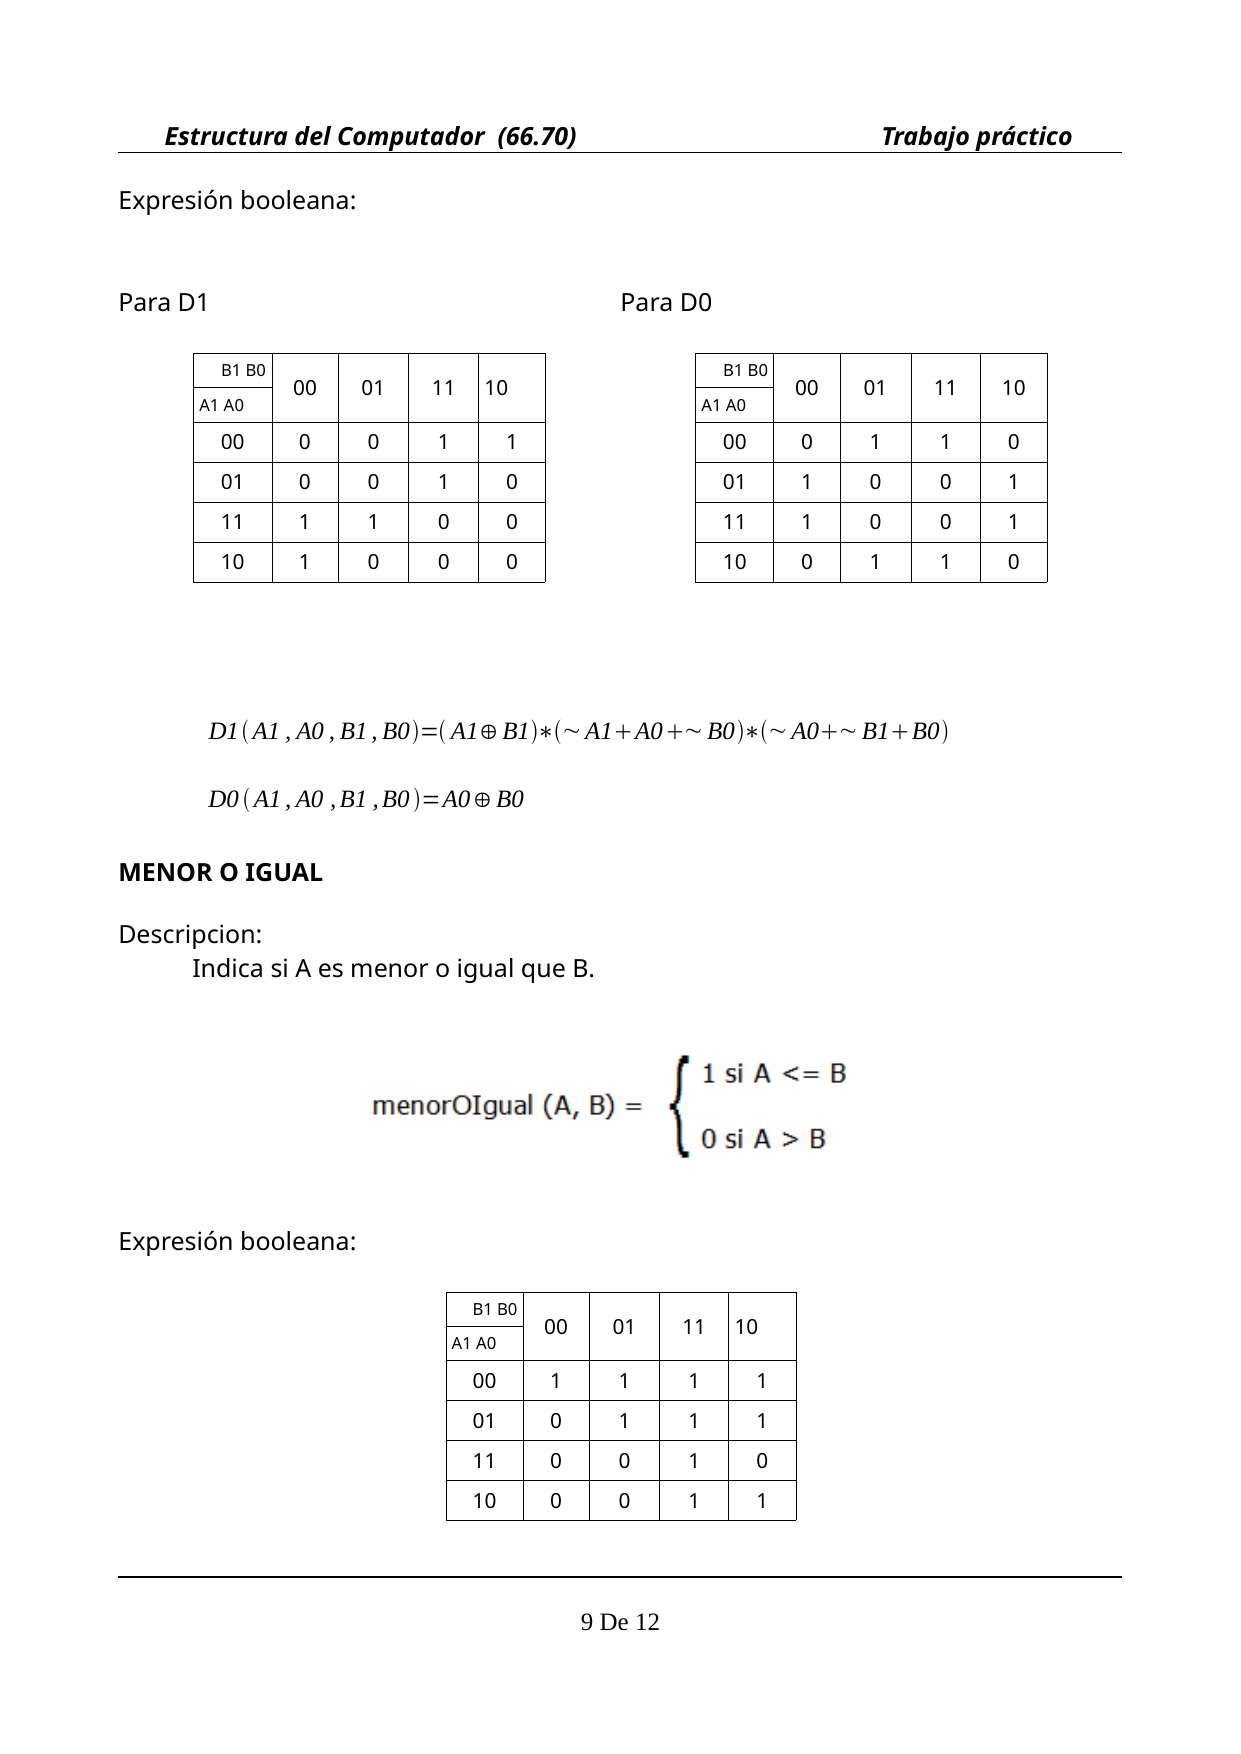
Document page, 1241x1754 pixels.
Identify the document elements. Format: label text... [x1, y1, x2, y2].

table_header 00 [774, 354, 840, 422]
table_cell 0 [339, 463, 408, 502]
table_cell 1 [841, 543, 911, 582]
table_cell 0 [479, 463, 545, 502]
text MENOR O IGUAL [118, 854, 1122, 888]
table_cell 1 [273, 543, 338, 582]
table_header 11 [409, 354, 478, 422]
table_cell 1 [729, 1361, 796, 1400]
table_cell A1 A0 [696, 388, 773, 422]
table_header 00 [273, 354, 338, 422]
table_cell 0 [912, 463, 980, 502]
table_cell 1 [729, 1401, 796, 1440]
table_cell 0 [590, 1481, 659, 1520]
table_cell A1 A0 [447, 1327, 523, 1360]
table_cell 0 [409, 543, 478, 582]
table_cell 1 [409, 423, 478, 462]
table_cell 1 [660, 1441, 728, 1480]
table_cell 0 [479, 503, 545, 542]
table_cell 1 [409, 463, 478, 502]
table_cell 0 [524, 1401, 589, 1440]
table_cell 0 [774, 543, 840, 582]
table_cell 1 [590, 1361, 659, 1400]
table_cell 1 [981, 463, 1047, 502]
table_cell 0 [841, 503, 911, 542]
text Descripcion: [118, 917, 1122, 951]
table_cell 11 [696, 503, 773, 542]
table_cell 10 [447, 1481, 523, 1520]
table_header B1 B0 [696, 354, 773, 387]
table_cell 0 [339, 423, 408, 462]
table_header 01 [841, 354, 911, 422]
table_cell 0 [409, 503, 478, 542]
table_cell 1 [729, 1481, 796, 1520]
table_cell 0 [729, 1441, 796, 1480]
table_header 11 [912, 354, 980, 422]
table_cell 10 [696, 543, 773, 582]
table_cell 1 [590, 1401, 659, 1440]
text Expresión booleana: [118, 183, 1122, 217]
table_cell 00 [696, 423, 773, 462]
table_cell 1 [273, 503, 338, 542]
table_header B1 B0 [194, 354, 272, 387]
table_cell 0 [273, 423, 338, 462]
table_cell 1 [912, 543, 980, 582]
table_header 01 [590, 1293, 659, 1360]
table_cell 0 [841, 463, 911, 502]
table_cell A1 A0 [194, 388, 272, 422]
table_cell 0 [774, 423, 840, 462]
table_cell 0 [912, 503, 980, 542]
text Indica si A es menor o igual que B. [118, 951, 1122, 985]
table_header 00 [524, 1293, 589, 1360]
table_header 10 [981, 354, 1047, 422]
table_cell 0 [590, 1441, 659, 1480]
table_cell 11 [447, 1441, 523, 1480]
table_cell 1 [524, 1361, 589, 1400]
table_cell 0 [524, 1481, 589, 1520]
text Para D0 [620, 285, 1122, 319]
text Para D1 [118, 285, 620, 319]
text Expresión booleana: [118, 1223, 1122, 1258]
table_cell 00 [194, 423, 272, 462]
table_header 10 [729, 1293, 796, 1360]
table_cell 0 [479, 543, 545, 582]
table_cell 1 [660, 1361, 728, 1400]
table_cell 1 [981, 503, 1047, 542]
table_cell 1 [660, 1481, 728, 1520]
table_cell 1 [479, 423, 545, 462]
table_cell 1 [660, 1401, 728, 1440]
table_cell 0 [273, 463, 338, 502]
table_cell 0 [981, 423, 1047, 462]
table_cell 11 [194, 503, 272, 542]
table_header 10 [479, 354, 545, 422]
table_cell 1 [339, 503, 408, 542]
table_cell 0 [339, 543, 408, 582]
table_cell 1 [774, 463, 840, 502]
table_header 01 [339, 354, 408, 422]
table_cell 00 [447, 1361, 523, 1400]
table_cell 1 [841, 423, 911, 462]
table_cell 0 [524, 1441, 589, 1480]
table_cell 01 [194, 463, 272, 502]
table_header B1 B0 [447, 1293, 523, 1326]
table_header 11 [660, 1293, 728, 1360]
table_cell 01 [447, 1401, 523, 1440]
table_cell 01 [696, 463, 773, 502]
table_cell 1 [774, 503, 840, 542]
table_cell 1 [912, 423, 980, 462]
table_cell 0 [981, 543, 1047, 582]
table_cell 10 [194, 543, 272, 582]
